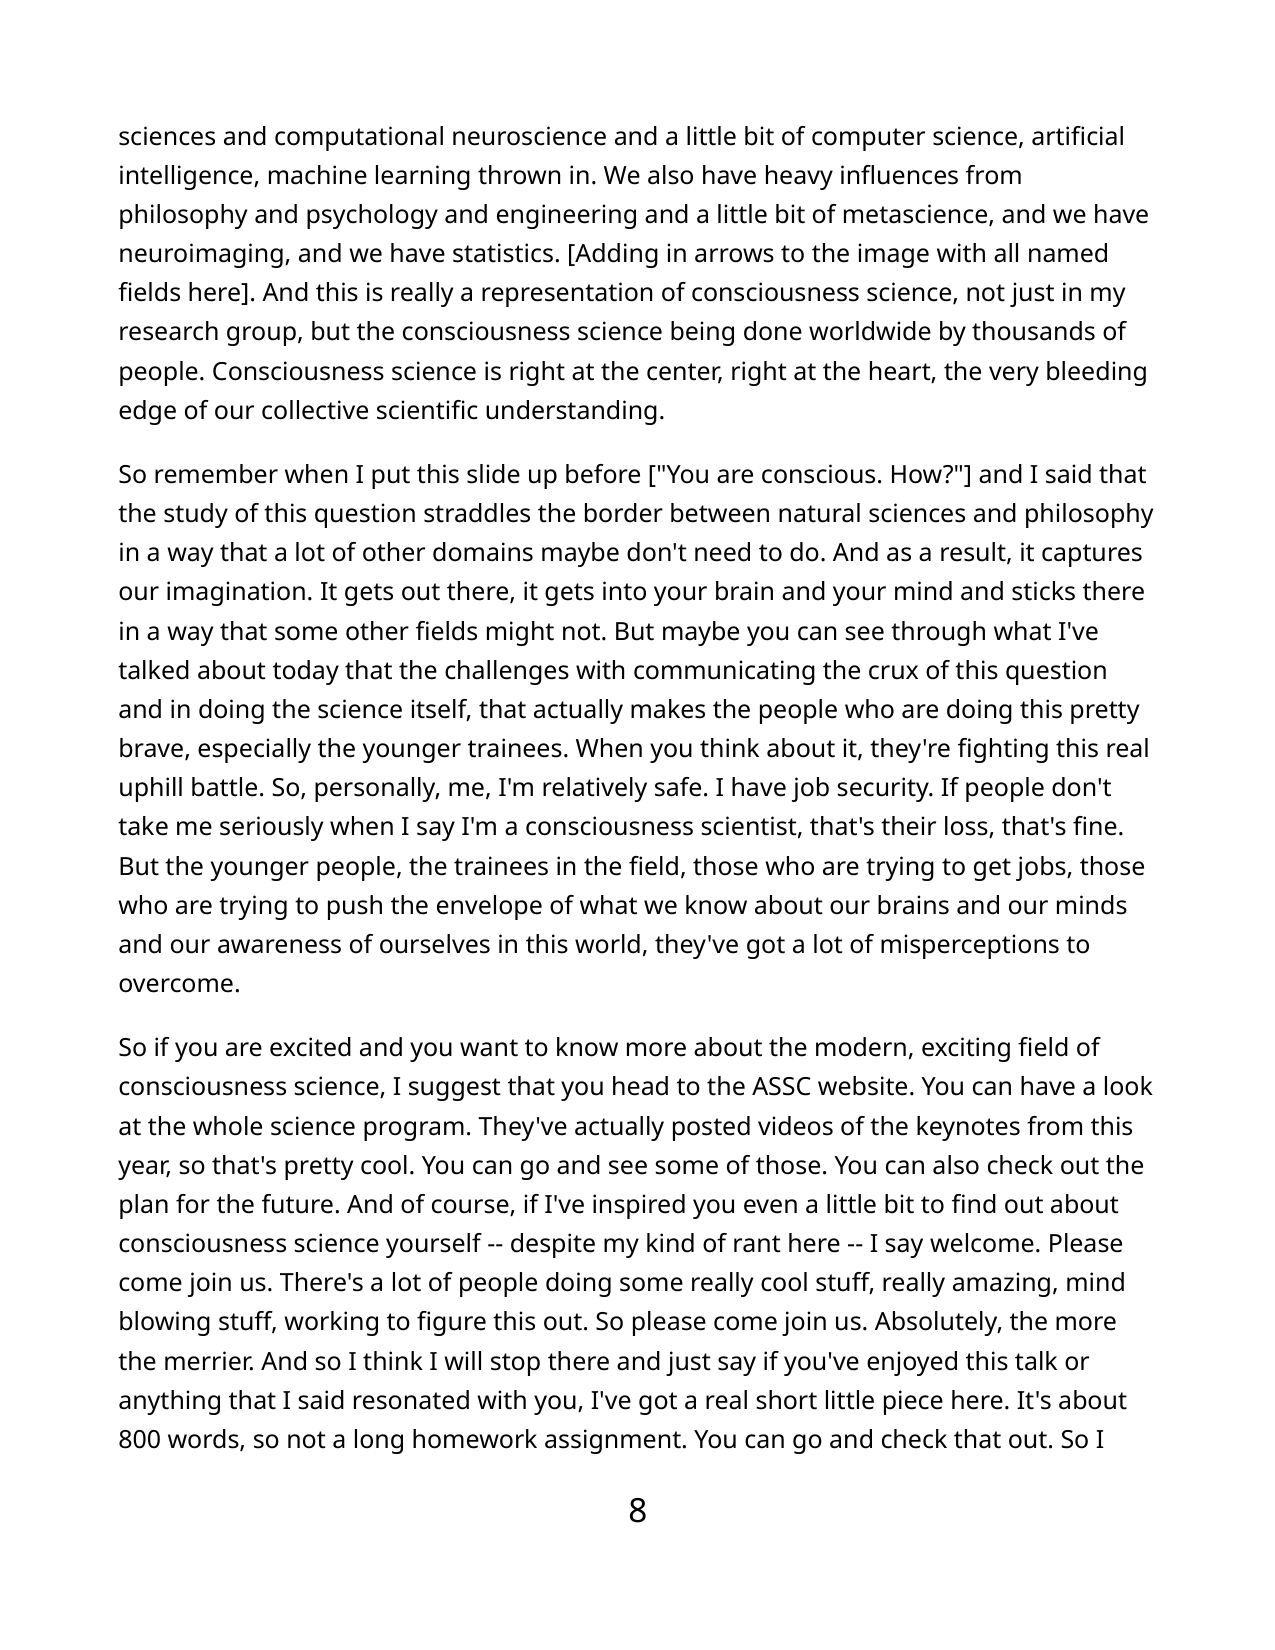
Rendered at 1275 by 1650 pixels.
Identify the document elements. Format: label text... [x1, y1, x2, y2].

text sciences and computational neuroscience and a little bit of computer science, artificial intelligence, machine learning thrown in. We also have heavy influences from philosophy and psychology and engineering and a little bit of metascience, and we have neuroimaging, and we have statistics. [Adding in arrows to the image with all named fields here]. And this is really a representation of consciousness science, not just in my research group, but the consciousness science being done worldwide by thousands of people. Consciousness science is right at the center, right at the heart, the very bleeding edge of our collective scientific understanding. [118, 118, 1157, 426]
text So remember when I put this slide up before ["You are conscious. How?"] and I said that the study of this question straddles the border between natural sciences and philosophy in a way that a lot of other domains maybe don't need to do. And as a result, it captures our imagination. It gets out there, it gets into your brain and your mind and sticks there in a way that some other fields might not. But maybe you can see through what I've talked about today that the challenges with communicating the crux of this question and in doing the science itself, that actually makes the people who are doing this pretty brave, especially the younger trainees. When you think about it, they're fighting this real uphill battle. So, personally, me, I'm relatively safe. I have job security. If people don't take me seriously when I say I'm a consciousness scientist, that's their loss, that's fine. But the younger people, the trainees in the field, those who are trying to get jobs, those who are trying to push the envelope of what we know about our brains and our minds and our awareness of ourselves in this world, they've got a lot of misperceptions to overcome. [118, 456, 1157, 1000]
text So if you are excited and you want to know more about the modern, exciting field of consciousness science, I suggest that you head to the ASSC website. You can have a look at the whole science program. They've actually posted videos of the keynotes from this year, so that's pretty cool. You can go and see some of those. You can also check out the plan for the future. And of course, if I've inspired you even a little bit to find out about consciousness science yourself -- despite my kind of rant here -- I say welcome. Please come join us. There's a lot of people doing some really cool stuff, really amazing, mind blowing stuff, working to figure this out. So please come join us. Absolutely, the more the merrier. And so I think I will stop there and just say if you've enjoyed this talk or anything that I said resonated with you, I've got a real short little piece here. It's about 800 words, so not a long homework assignment. You can go and check that out. So I [118, 1030, 1157, 1456]
